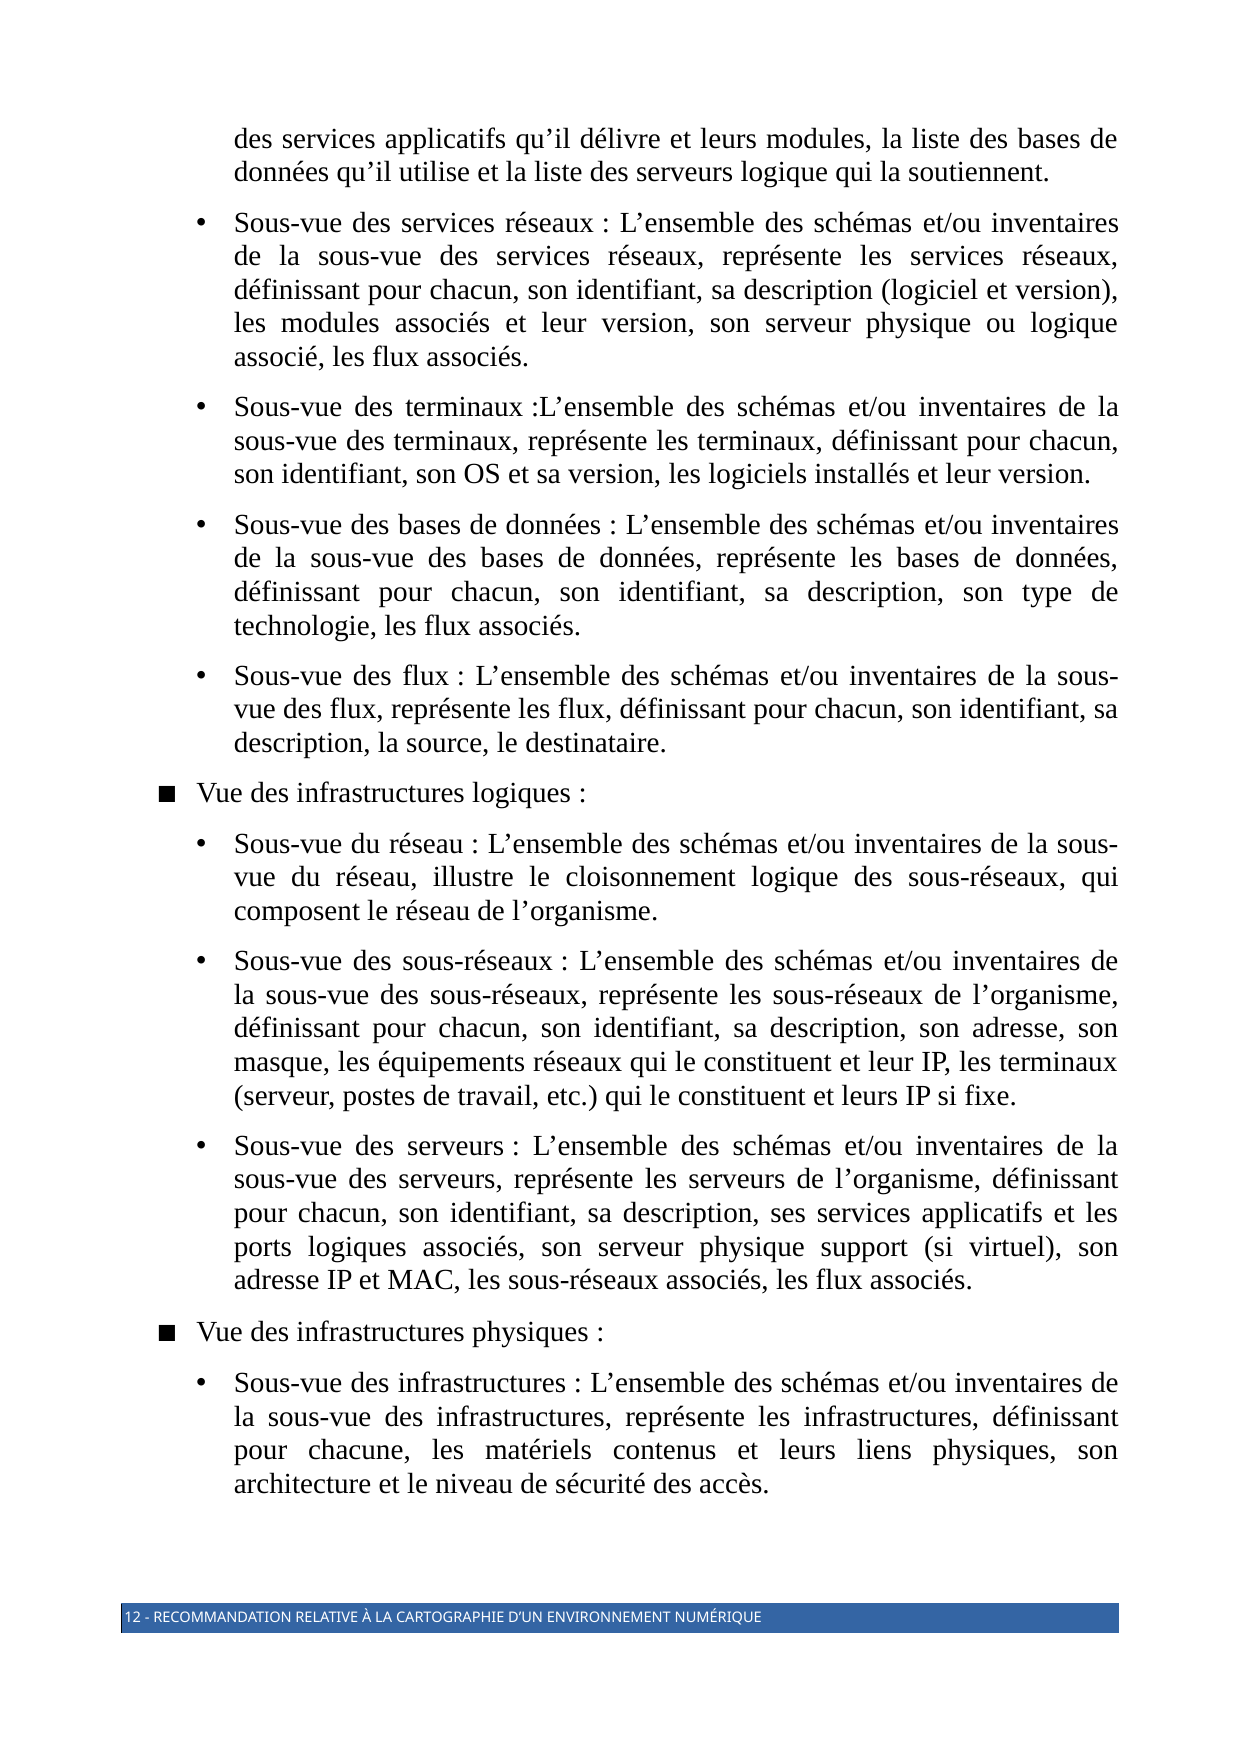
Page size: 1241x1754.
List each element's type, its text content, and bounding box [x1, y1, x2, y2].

list Sous-vue des serveurs : L’ensemble des schémas et/ou inventaires de la sous-vue des serveurs, représente les serveurs de l’organisme, définissant pour chacun, son identifiant, sa description, ses services applicatifs et les ports logiques associés, son serveur physique support (si virtuel), son adresse IP et MAC, les sous-réseaux associés, les flux associés. [196, 1128, 1119, 1296]
list Vue des infrastructures logiques : [158, 776, 1119, 809]
list Sous-vue du réseau : L’ensemble des schémas et/ou inventaires de la sous-vue du réseau, illustre le cloisonnement logique des sous-réseaux, qui composent le réseau de l’organisme. [196, 826, 1119, 927]
list Sous-vue des infrastructures : L’ensemble des schémas et/ou inventaires de la sous-vue des infrastructures, représente les infrastructures, définissant pour chacune, les matériels contenus et leurs liens physiques, son architecture et le niveau de sécurité des accès. [196, 1365, 1119, 1499]
list Vue des infrastructures physiques : [158, 1314, 1119, 1347]
list Sous-vue des bases de données : L’ensemble des schémas et/ou inventaires de la sous-vue des bases de données, représente les bases de données, définissant pour chacun, son identifiant, sa description, son type de technologie, les flux associés. [196, 507, 1119, 641]
list Sous-vue des flux : L’ensemble des schémas et/ou inventaires de la sous-vue des flux, représente les flux, définissant pour chacun, son identifiant, sa description, la source, le destinataire. [196, 658, 1119, 759]
list Sous-vue des services réseaux : L’ensemble des schémas et/ou inventaires de la sous-vue des services réseaux, représente les services réseaux, définissant pour chacun, son identifiant, sa description (logiciel et version), les modules associés et leur version, son serveur physique ou logique associé, les flux associés. [196, 205, 1119, 373]
list Sous-vue des terminaux :L’ensemble des schémas et/ou inventaires de la sous-vue des terminaux, représente les terminaux, définissant pour chacun, son identifiant, son OS et sa version, les logiciels installés et leur version. [196, 389, 1119, 490]
list des services applicatifs qu’il délivre et leurs modules, la liste des bases de données qu’il utilise et la liste des serveurs logique qui la soutiennent. [196, 121, 1119, 188]
list Sous-vue des sous-réseaux : L’ensemble des schémas et/ou inventaires de la sous-vue des sous-réseaux, représente les sous-réseaux de l’organisme, définissant pour chacun, son identifiant, sa description, son adresse, son masque, les équipements réseaux qui le constituent et leur IP, les terminaux (serveur, postes de travail, etc.) qui le constituent et leurs IP si fixe. [196, 943, 1119, 1111]
